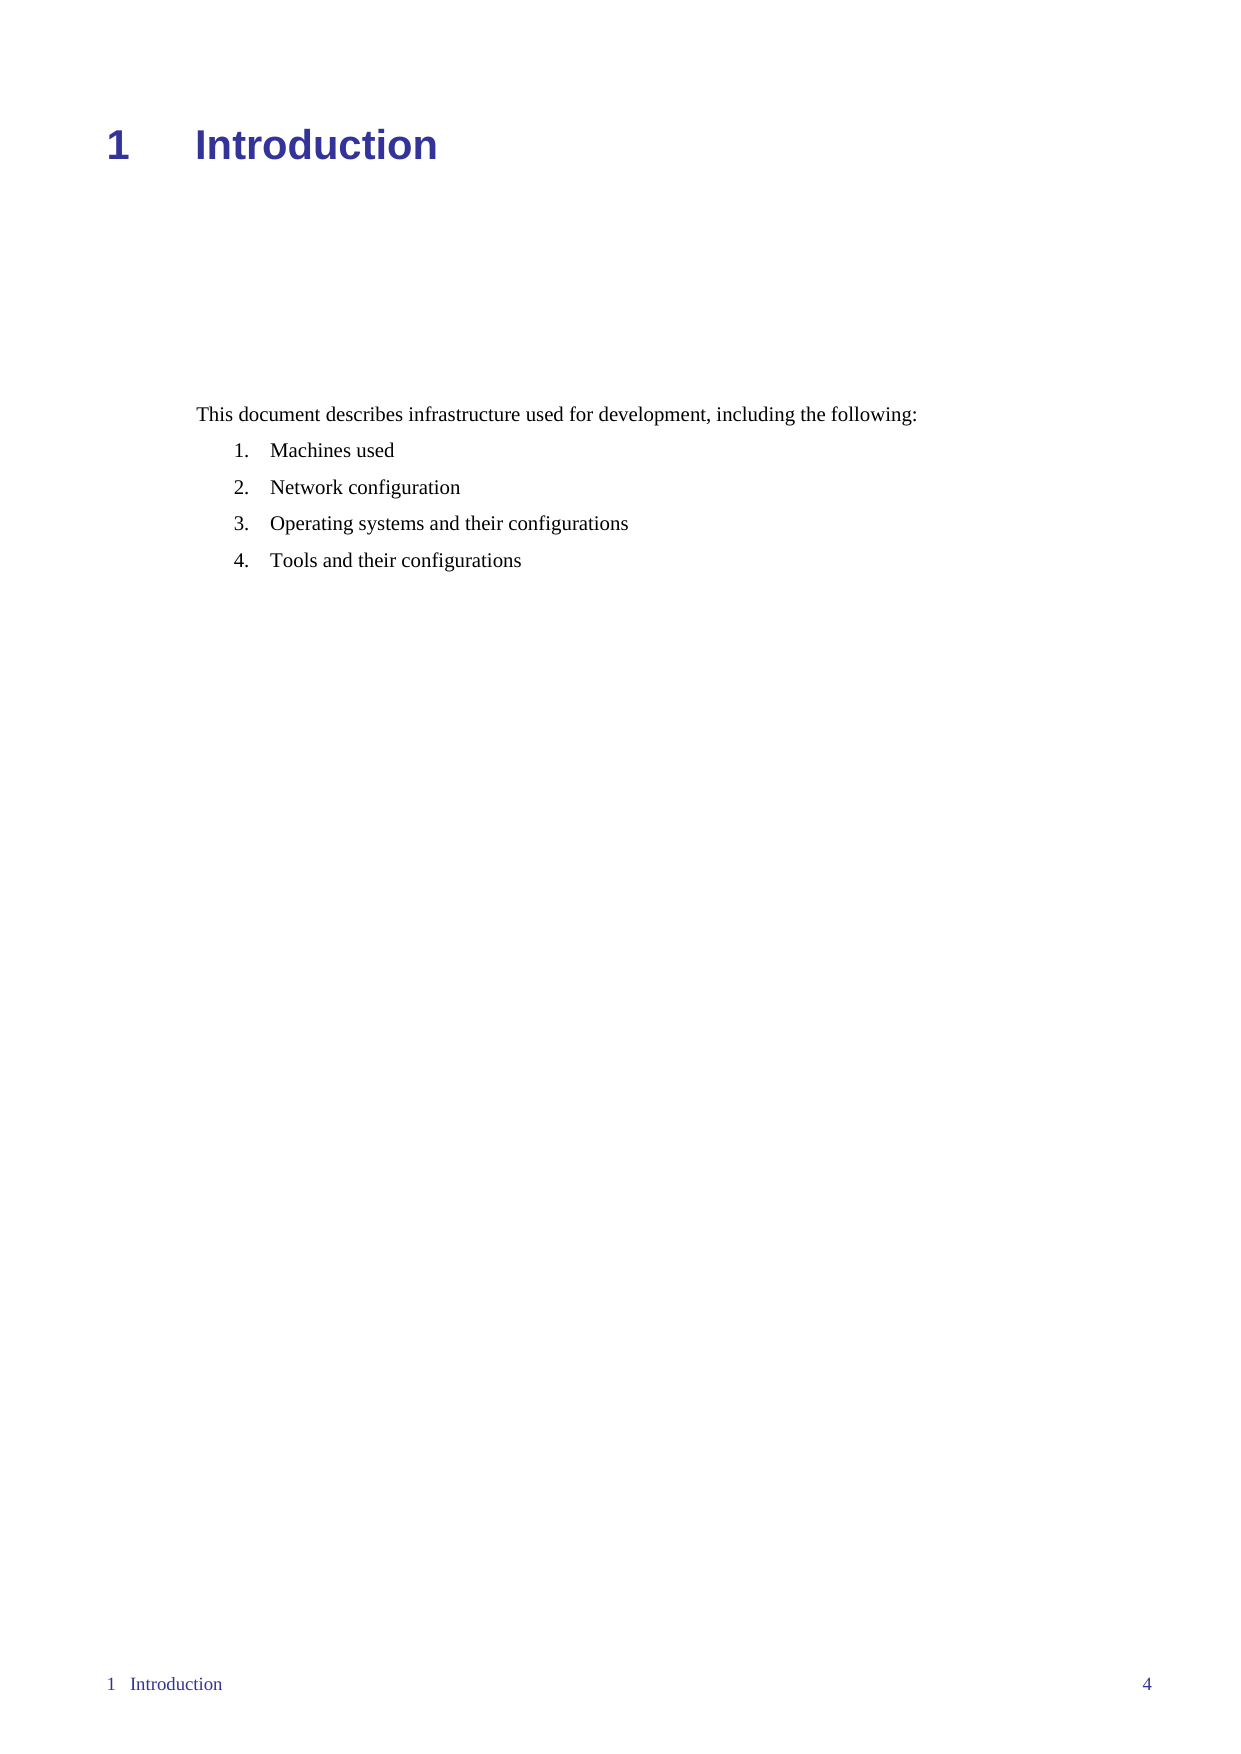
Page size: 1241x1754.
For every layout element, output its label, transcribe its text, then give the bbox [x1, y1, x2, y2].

list Tools and their configurations [233, 548, 1152, 572]
list Machines used [233, 438, 1152, 462]
text This document describes infrastructure used for development, including the following: [196, 401, 1152, 426]
list Operating systems and their configurations [233, 511, 1152, 535]
subtitle Introduction [106, 120, 1152, 168]
list Network configuration [233, 474, 1152, 499]
